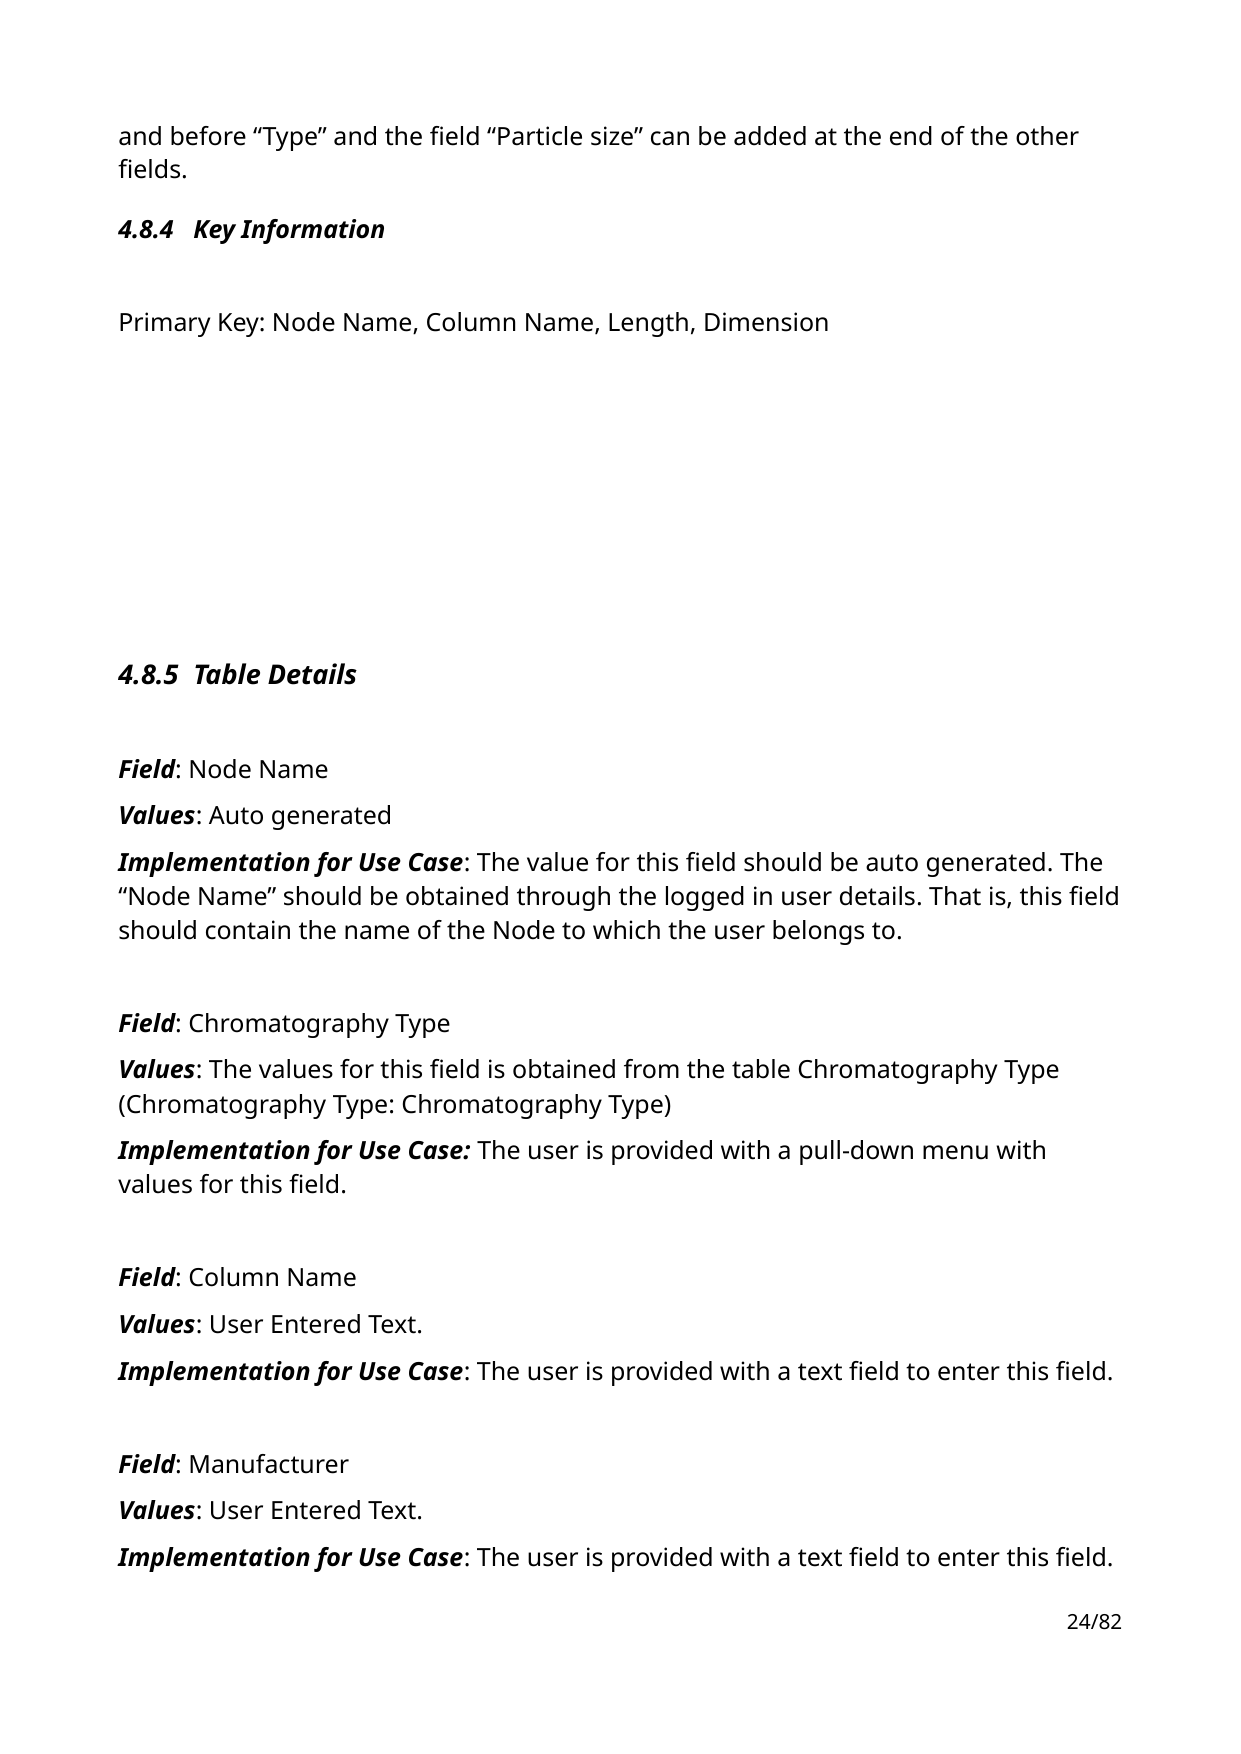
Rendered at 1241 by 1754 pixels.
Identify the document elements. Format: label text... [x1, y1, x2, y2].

text and before “Type” and the field “Particle size” can be added at the end of the other fields. [118, 118, 1122, 186]
text Field: Chromatography Type [118, 1006, 1122, 1040]
text Values: Auto generated [118, 798, 1122, 832]
subtitle Key Information [118, 211, 1122, 245]
text Values: User Entered Text. [118, 1307, 1122, 1341]
text Implementation for Use Case: The value for this field should be auto generated. The “Node Name” should be obtained through the logged in user details. That is, this field should contain the name of the Node to which the user belongs to. [118, 844, 1122, 947]
text Implementation for Use Case: The user is provided with a text field to enter this field. [118, 1539, 1122, 1573]
text Values: The values for this field is obtained from the table Chromatography Type (Chromatography Type: Chromatography Type) [118, 1052, 1122, 1120]
text Field: Node Name [118, 751, 1122, 785]
subtitle Table Details [118, 655, 1122, 692]
text Field: Manufacturer [118, 1446, 1122, 1480]
text Primary Key: Node Name, Column Name, Length, Dimension [118, 304, 1122, 338]
text Implementation for Use Case: The user is provided with a text field to enter this field. [118, 1353, 1122, 1387]
text Field: Column Name [118, 1260, 1122, 1294]
text Values: User Entered Text. [118, 1493, 1122, 1527]
text Implementation for Use Case: The user is provided with a pull-down menu with values for this field. [118, 1133, 1122, 1201]
